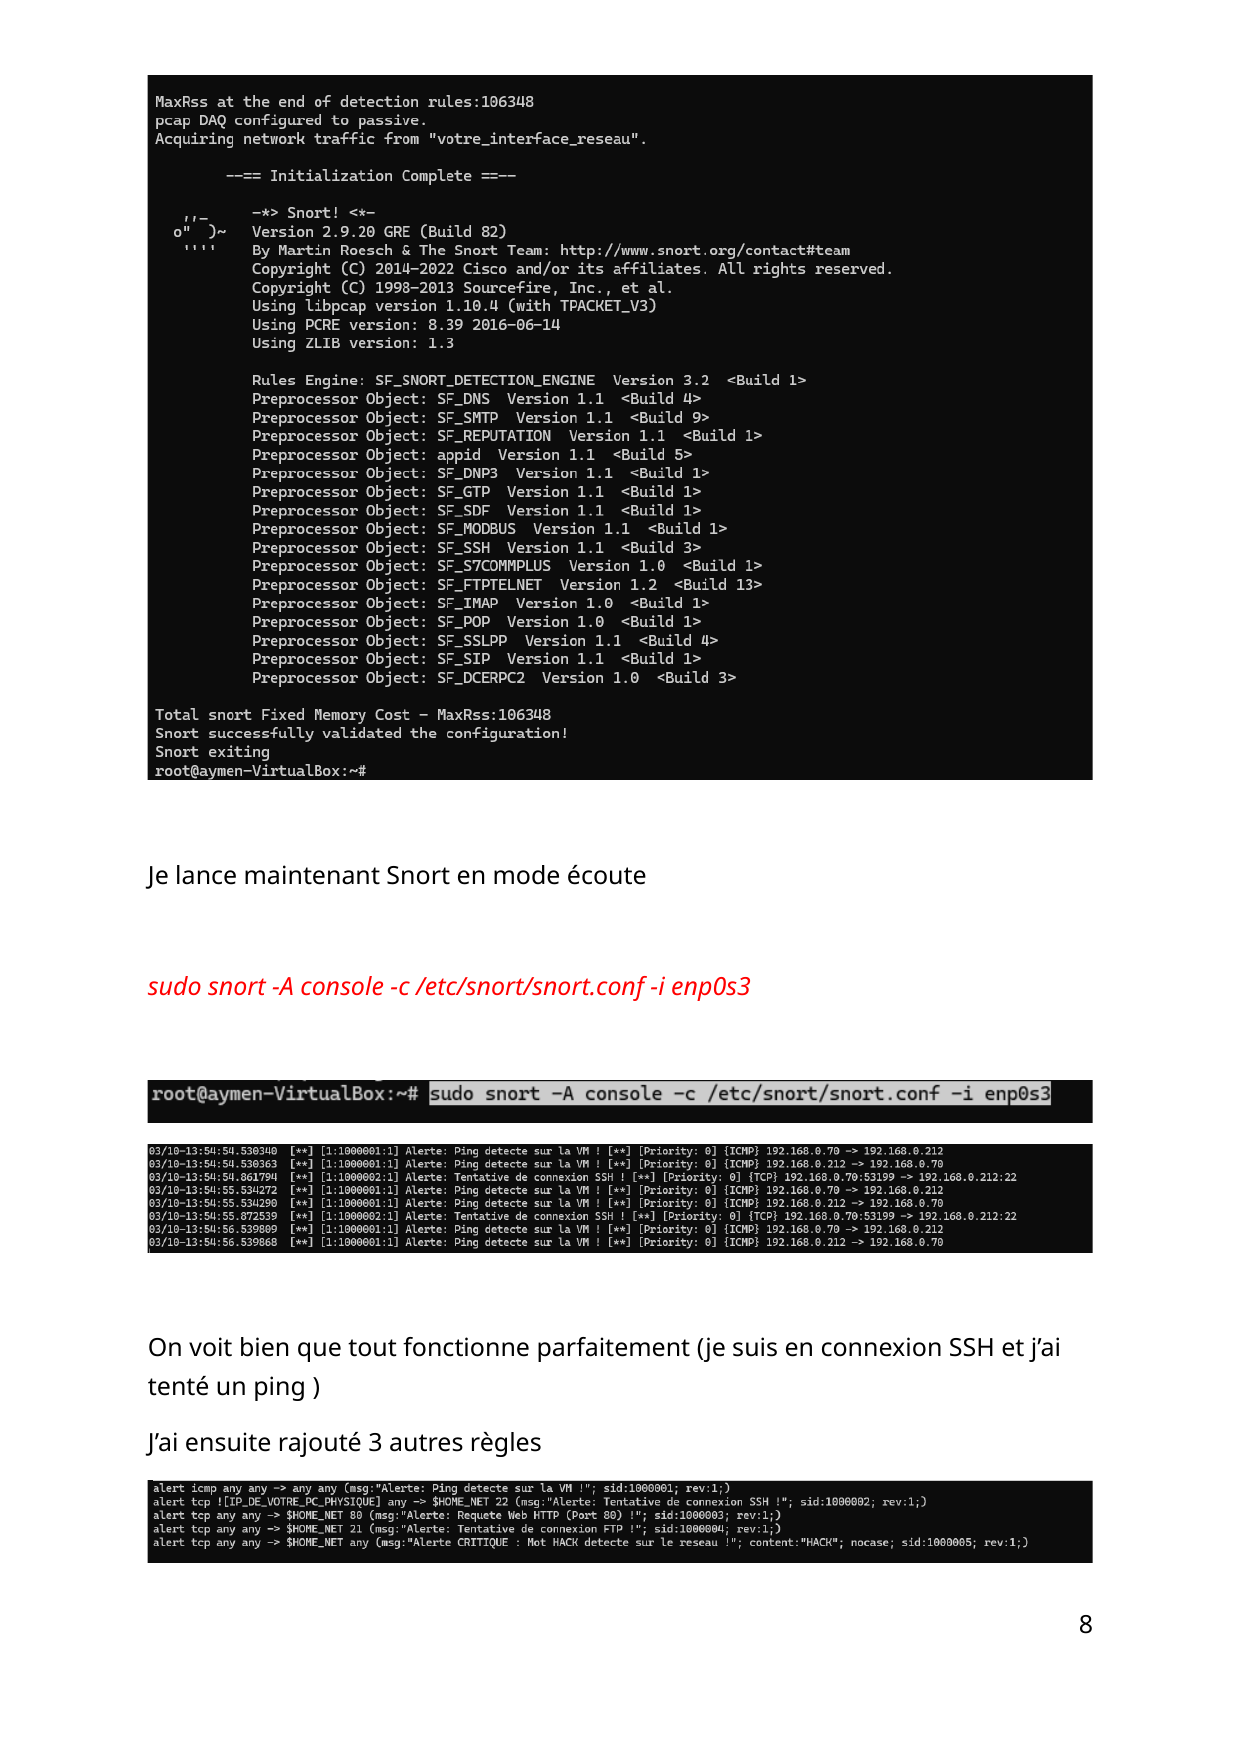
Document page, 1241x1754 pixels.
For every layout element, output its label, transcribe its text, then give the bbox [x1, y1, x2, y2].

text J’ai ensuite rajouté 3 autres règles [148, 1425, 1093, 1459]
text sudo snort -A console -c /etc/snort/snort.conf -i enp0s3 [148, 969, 1093, 1003]
text Je lance maintenant Snort en mode écoute [148, 857, 1093, 891]
text On voit bien que tout fonctionne parfaitement (je suis en connexion SSH et j’ai tenté un ping ) [148, 1330, 1093, 1403]
